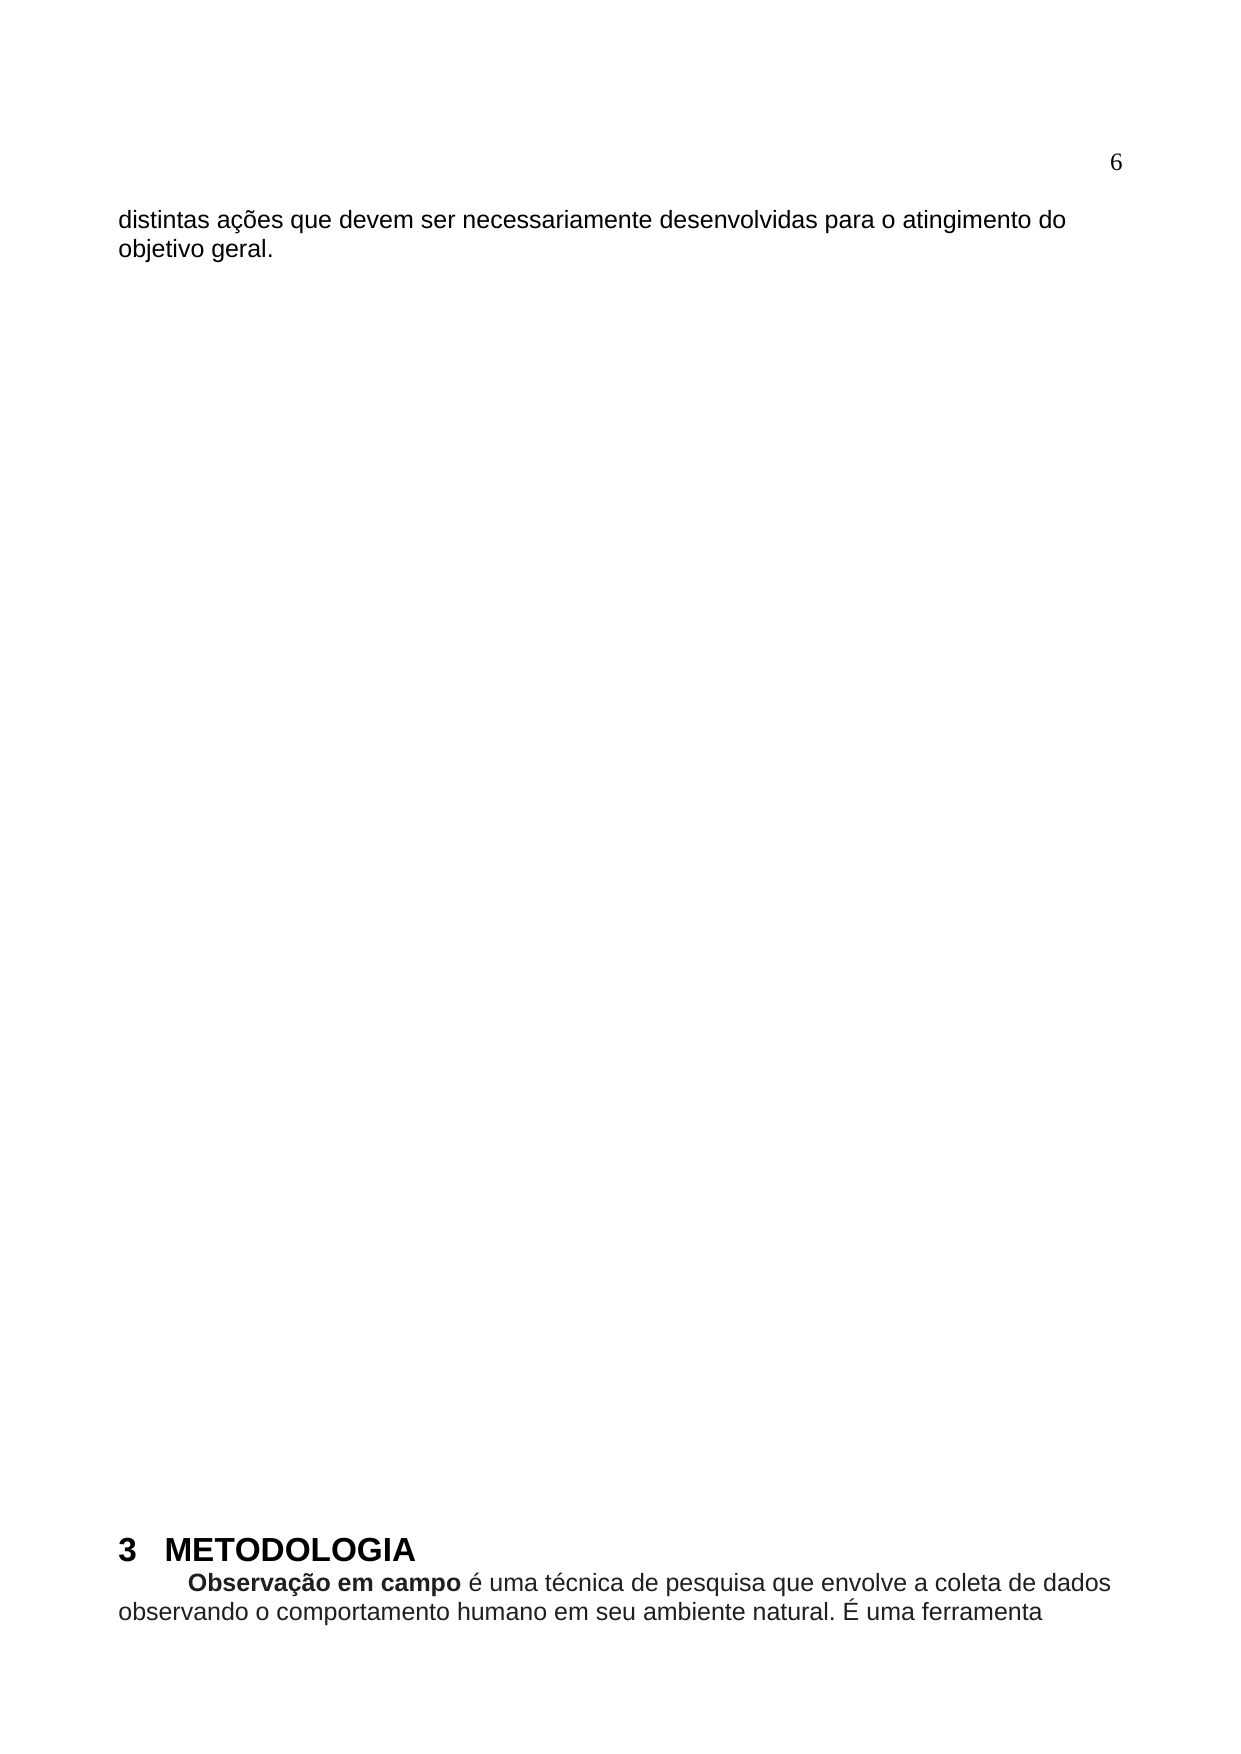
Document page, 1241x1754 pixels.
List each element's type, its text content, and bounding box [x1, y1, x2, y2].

text distintas ações que devem ser necessariamente desenvolvidas para o atingimento do objetivo geral. [118, 205, 1122, 263]
text Observação em campo é uma técnica de pesquisa que envolve a coleta de dados observando o comportamento humano em seu ambiente natural. É uma ferramenta [118, 1568, 1122, 1626]
text 3 METODOLOGIA [118, 1530, 1122, 1568]
